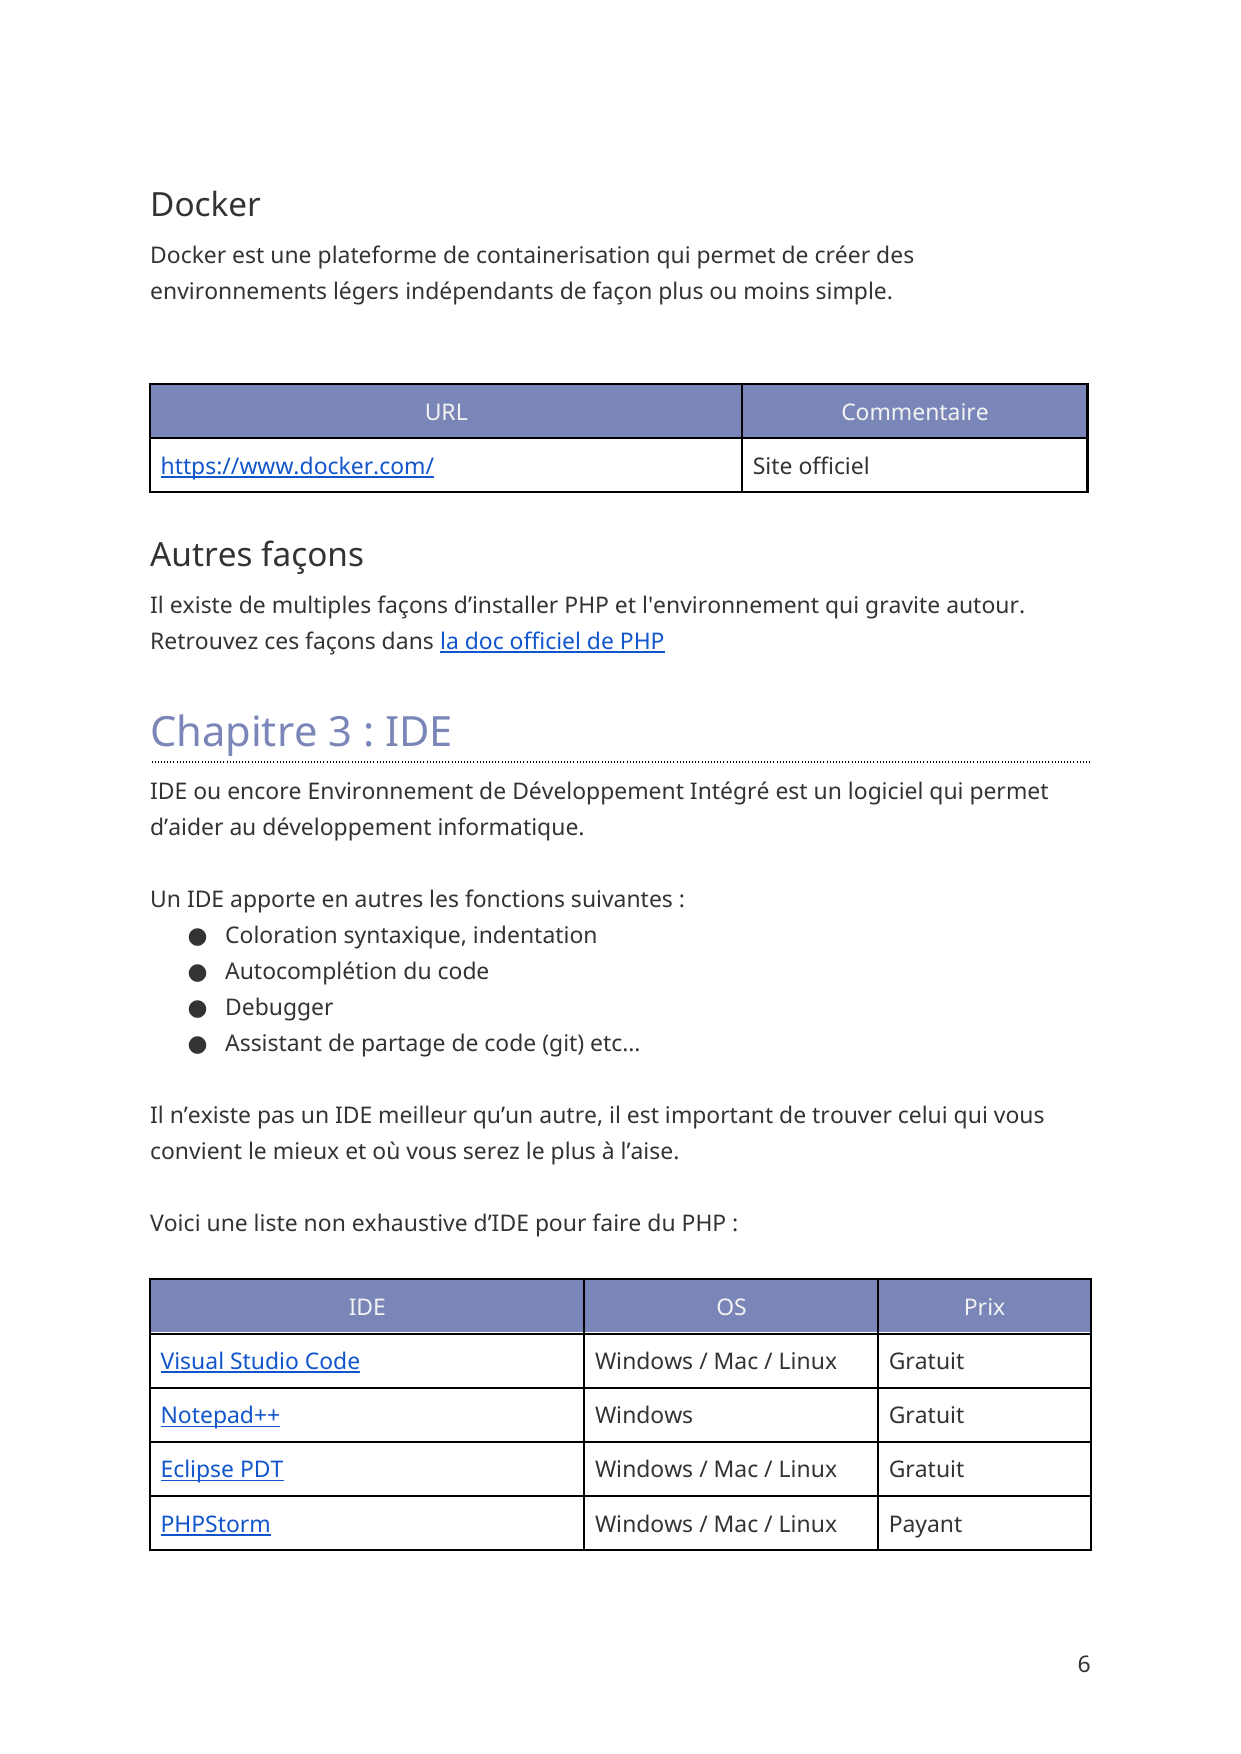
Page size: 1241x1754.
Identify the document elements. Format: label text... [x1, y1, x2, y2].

table_cell Eclipse PDT [151, 1443, 583, 1495]
table_cell Windows / Mac / Linux [585, 1497, 877, 1549]
table_header Commentaire [743, 385, 1086, 437]
table_cell Visual Studio Code [151, 1335, 583, 1387]
list Coloration syntaxique, indentation [187, 919, 1090, 950]
subtitle Chapitre 3 : IDE [150, 702, 1090, 763]
table_cell PHPStorm [151, 1497, 583, 1549]
list Autocomplétion du code [187, 955, 1090, 986]
table_cell Windows / Mac / Linux [585, 1443, 877, 1495]
table_header OS [585, 1280, 877, 1332]
table_cell Windows [585, 1389, 877, 1441]
text Retrouvez ces façons dans la doc officiel de PHP [150, 625, 1090, 656]
text IDE ou encore Environnement de Développement Intégré est un logiciel qui permet d’aider au développement informatique. [150, 775, 1090, 842]
table_header URL [151, 385, 741, 437]
subtitle Autres façons [150, 531, 1090, 576]
text Voici une liste non exhaustive d’IDE pour faire du PHP : [150, 1206, 1090, 1238]
list Assistant de partage de code (git) etc… [187, 1027, 1090, 1058]
table_cell Gratuit [879, 1335, 1090, 1387]
table_cell Notepad++ [151, 1389, 583, 1441]
table_cell Windows / Mac / Linux [585, 1335, 877, 1387]
text Il existe de multiples façons d’installer PHP et l'environnement qui gravite autour. [150, 589, 1090, 620]
table_header Prix [879, 1280, 1090, 1332]
table_cell Site officiel [743, 439, 1086, 491]
text Il n’existe pas un IDE meilleur qu’un autre, il est important de trouver celui qui vous convient le mieux et où vous serez le plus à l’aise. [150, 1099, 1090, 1166]
table_cell Payant [879, 1497, 1090, 1549]
table_cell Gratuit [879, 1389, 1090, 1441]
table_cell https://www.docker.com/ [151, 439, 741, 491]
table_header IDE [151, 1280, 583, 1332]
text Docker est une plateforme de containerisation qui permet de créer des environnements légers indépendants de façon plus ou moins simple. [150, 239, 1090, 306]
list Debugger [187, 991, 1090, 1022]
table_cell Gratuit [879, 1443, 1090, 1495]
text Un IDE apporte en autres les fonctions suivantes : [150, 883, 1090, 914]
subtitle Docker [150, 181, 1090, 227]
